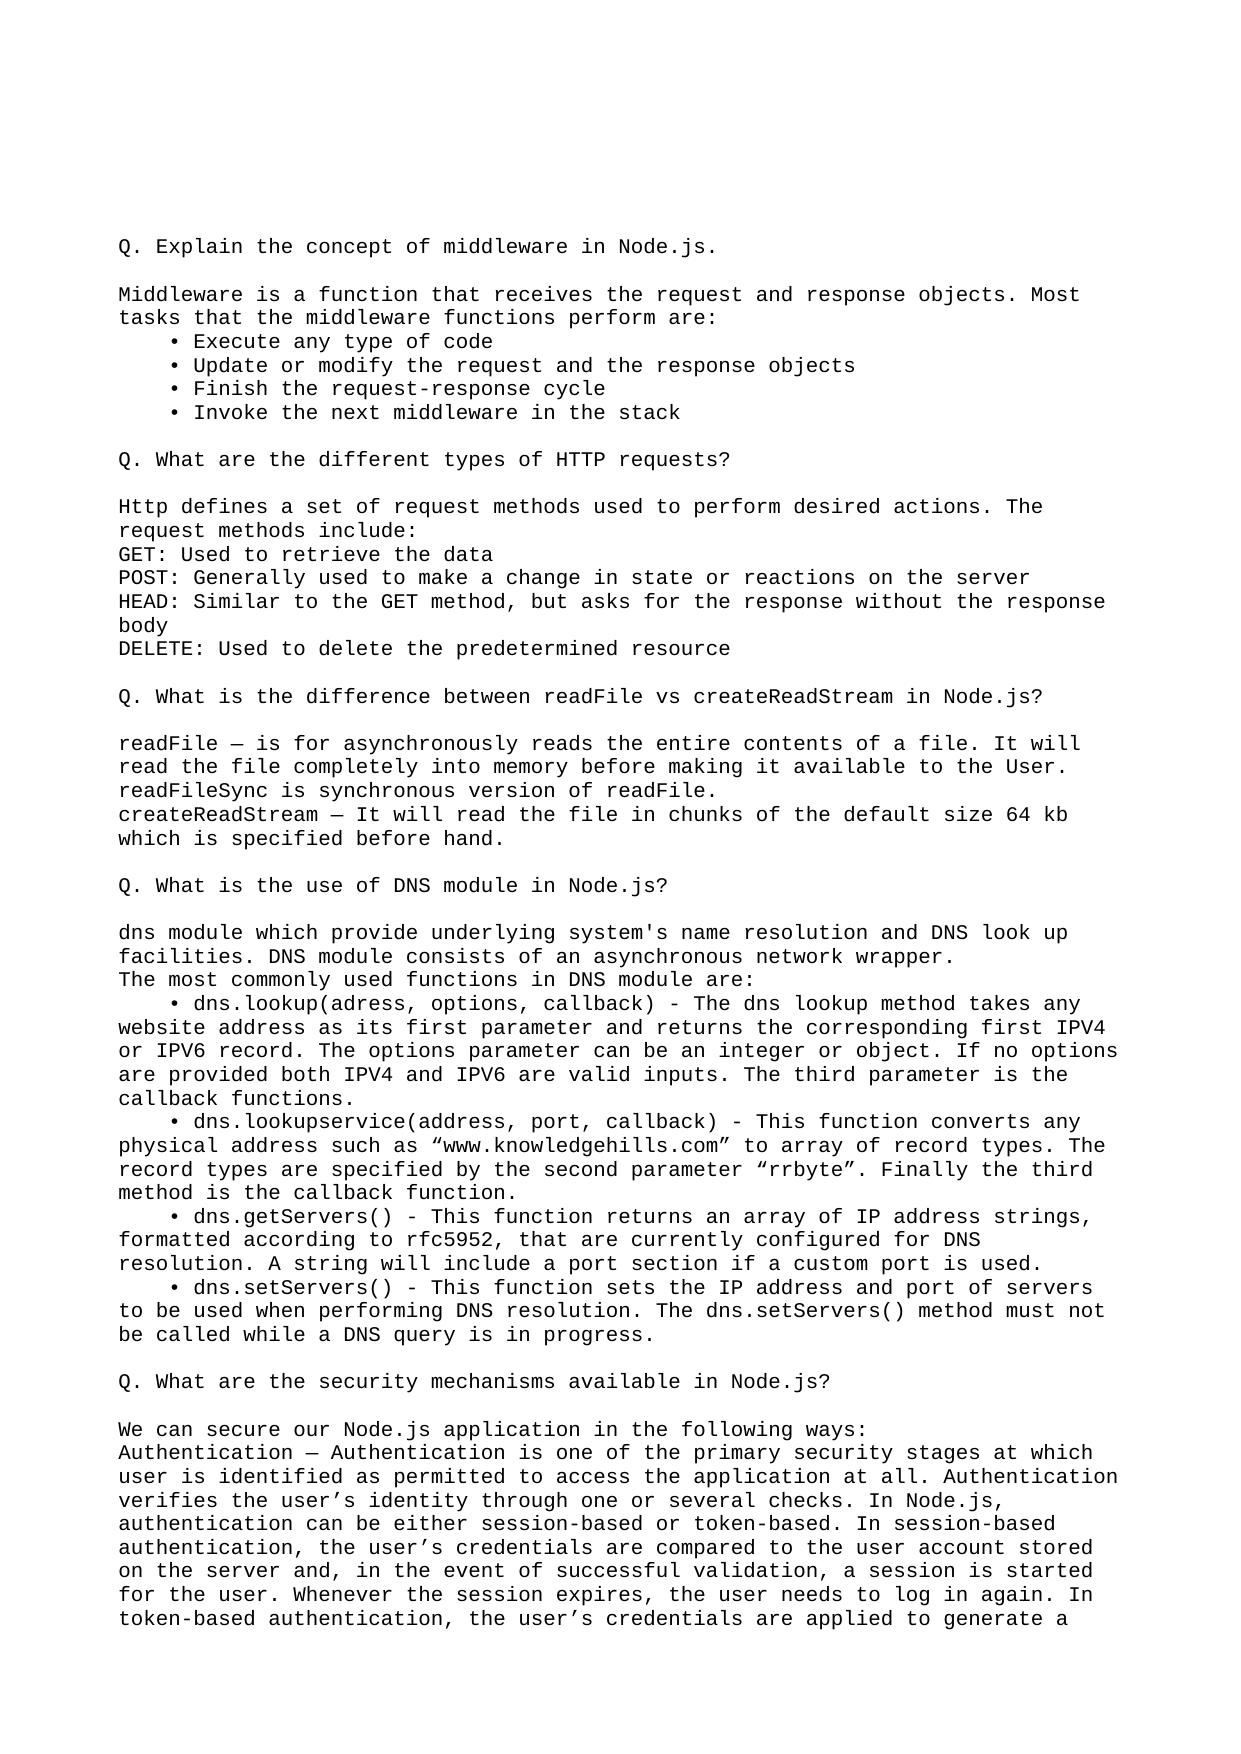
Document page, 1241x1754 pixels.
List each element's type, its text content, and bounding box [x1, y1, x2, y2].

text • dns.setServers() - This function sets the IP address and port of servers to be used when performing DNS resolution. The dns.setServers() method must not be called while a DNS query is in progress. [118, 1277, 1122, 1348]
text Authentication — Authentication is one of the primary security stages at which user is identified as permitted to access the application at all. Authentication verifies the user’s identity through one or several checks. In Node.js, authentication can be either session-based or token-based. In session-based authentication, the user’s credentials are compared to the user account stored on the server and, in the event of successful validation, a session is started for the user. Whenever the session expires, the user needs to log in again. In token-based authentication, the user’s credentials are applied to generate a [118, 1442, 1122, 1631]
text • dns.lookup(adress, options, callback) - The dns lookup method takes any website address as its first parameter and returns the corresponding first IPV4 or IPV6 record. The options parameter can be an integer or object. If no options are provided both IPV4 and IPV6 are valid inputs. The third parameter is the callback functions. [118, 993, 1122, 1111]
text Q. What is the use of DNS module in Node.js? [118, 875, 1122, 898]
text readFile — is for asynchronously reads the entire contents of a file. It will read the file completely into memory before making it available to the User. readFileSync is synchronous version of readFile. [118, 733, 1122, 804]
text • Finish the request-response cycle [118, 378, 1122, 402]
text The most commonly used functions in DNS module are: [118, 969, 1122, 993]
text • Execute any type of code [118, 331, 1122, 354]
text HEAD: Similar to the GET method, but asks for the response without the response body [118, 591, 1122, 638]
text Middleware is a function that receives the request and response objects. Most tasks that the middleware functions perform are: [118, 284, 1122, 331]
text • dns.getServers() - This function returns an array of IP address strings, formatted according to rfc5952, that are currently configured for DNS resolution. A string will include a port section if a custom port is used. [118, 1206, 1122, 1277]
text • Invoke the next middleware in the stack [118, 402, 1122, 426]
text We can secure our Node.js application in the following ways: [118, 1419, 1122, 1442]
text Q. Explain the concept of middleware in Node.js. [118, 236, 1122, 260]
text dns module which provide underlying system's name resolution and DNS look up facilities. DNS module consists of an asynchronous network wrapper. [118, 922, 1122, 969]
text Q. What is the difference between readFile vs createReadStream in Node.js? [118, 686, 1122, 709]
text Q. What are the different types of HTTP requests? [118, 449, 1122, 473]
text DELETE: Used to delete the predetermined resource [118, 638, 1122, 662]
text GET: Used to retrieve the data [118, 544, 1122, 567]
text • dns.lookupservice(address, port, callback) - This function converts any physical address such as “www.knowledgehills.com” to array of record types. The record types are specified by the second parameter “rrbyte”. Finally the third method is the callback function. [118, 1111, 1122, 1206]
text createReadStream — It will read the file in chunks of the default size 64 kb which is specified before hand. [118, 804, 1122, 851]
text POST: Generally used to make a change in state or reactions on the server [118, 567, 1122, 591]
text • Update or modify the request and the response objects [118, 354, 1122, 378]
text Q. What are the security mechanisms available in Node.js? [118, 1371, 1122, 1395]
text Http defines a set of request methods used to perform desired actions. The request methods include: [118, 496, 1122, 544]
